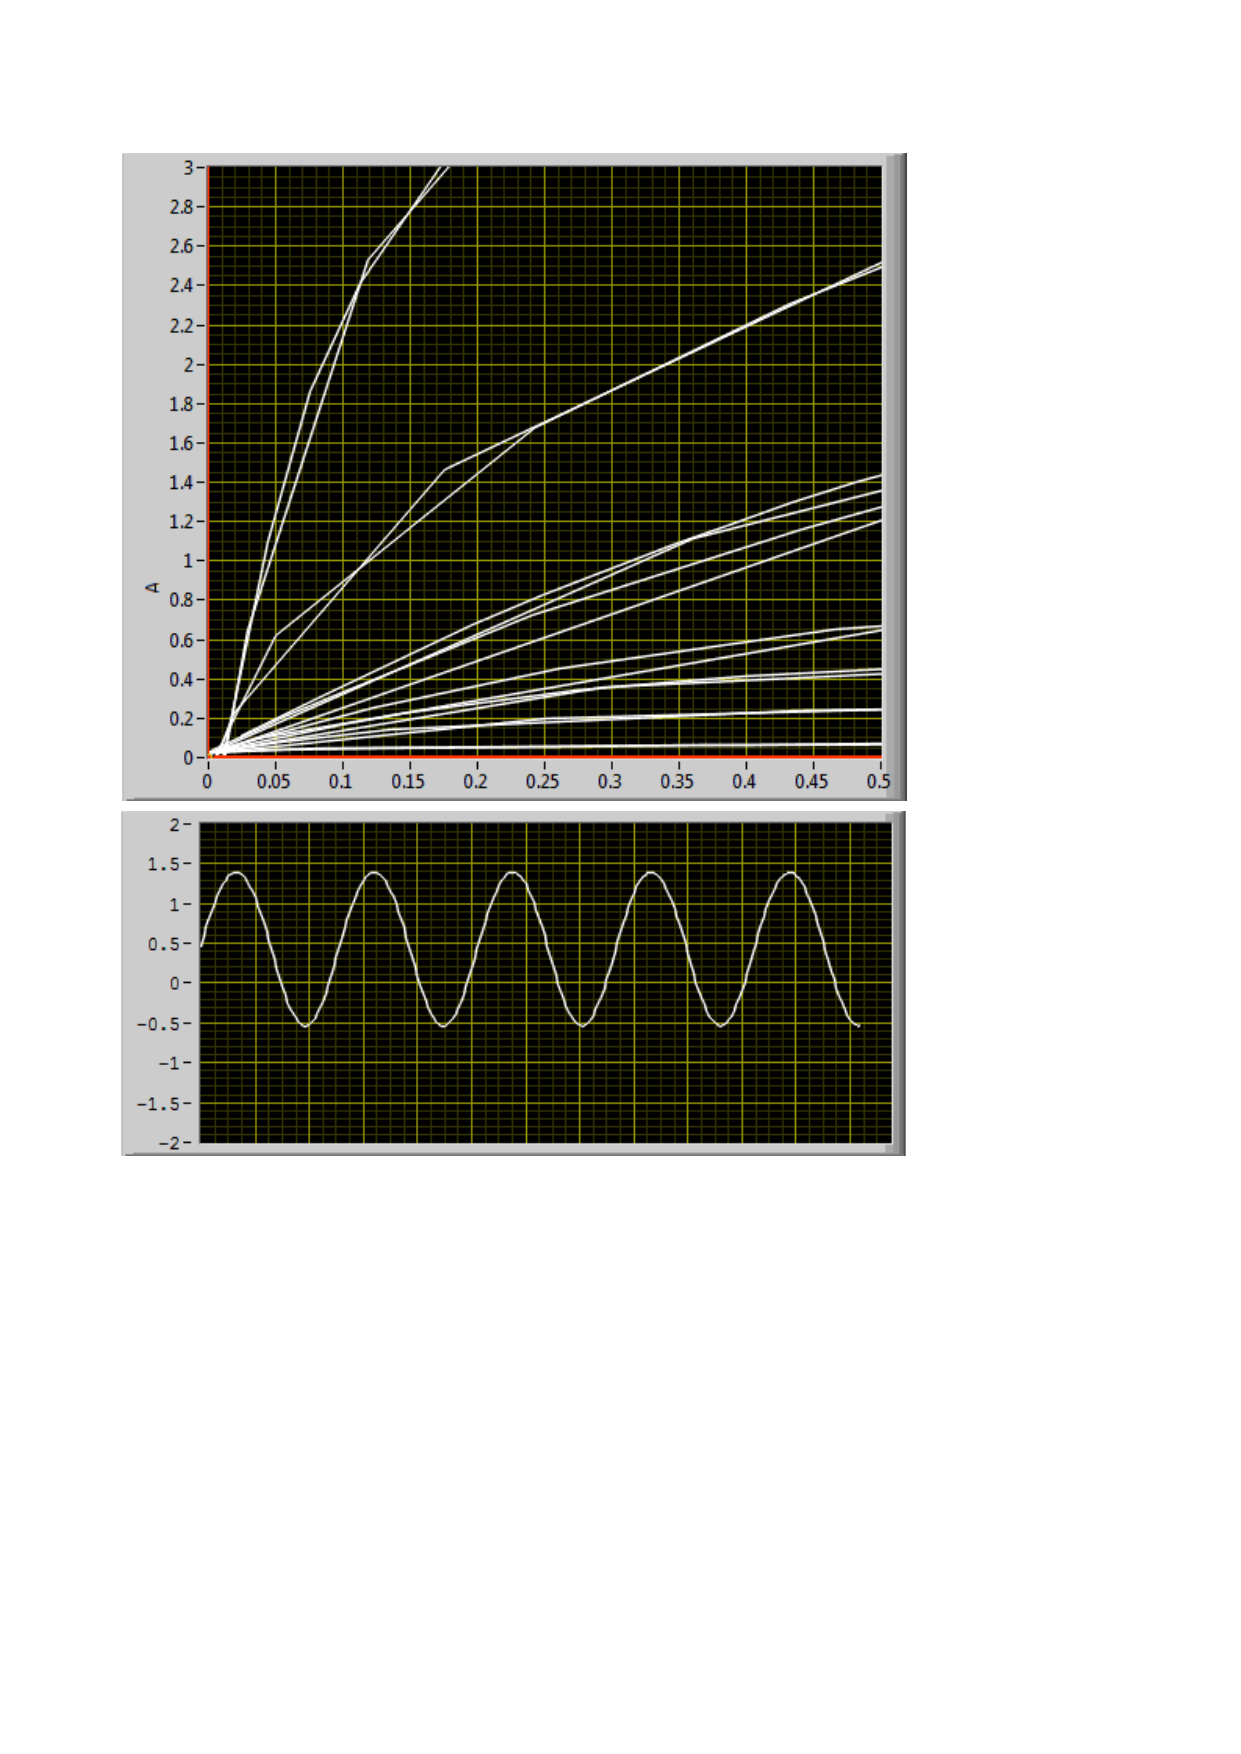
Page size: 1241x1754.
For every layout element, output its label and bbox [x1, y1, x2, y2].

picture [121, 811, 906, 1156]
picture [122, 153, 907, 801]
